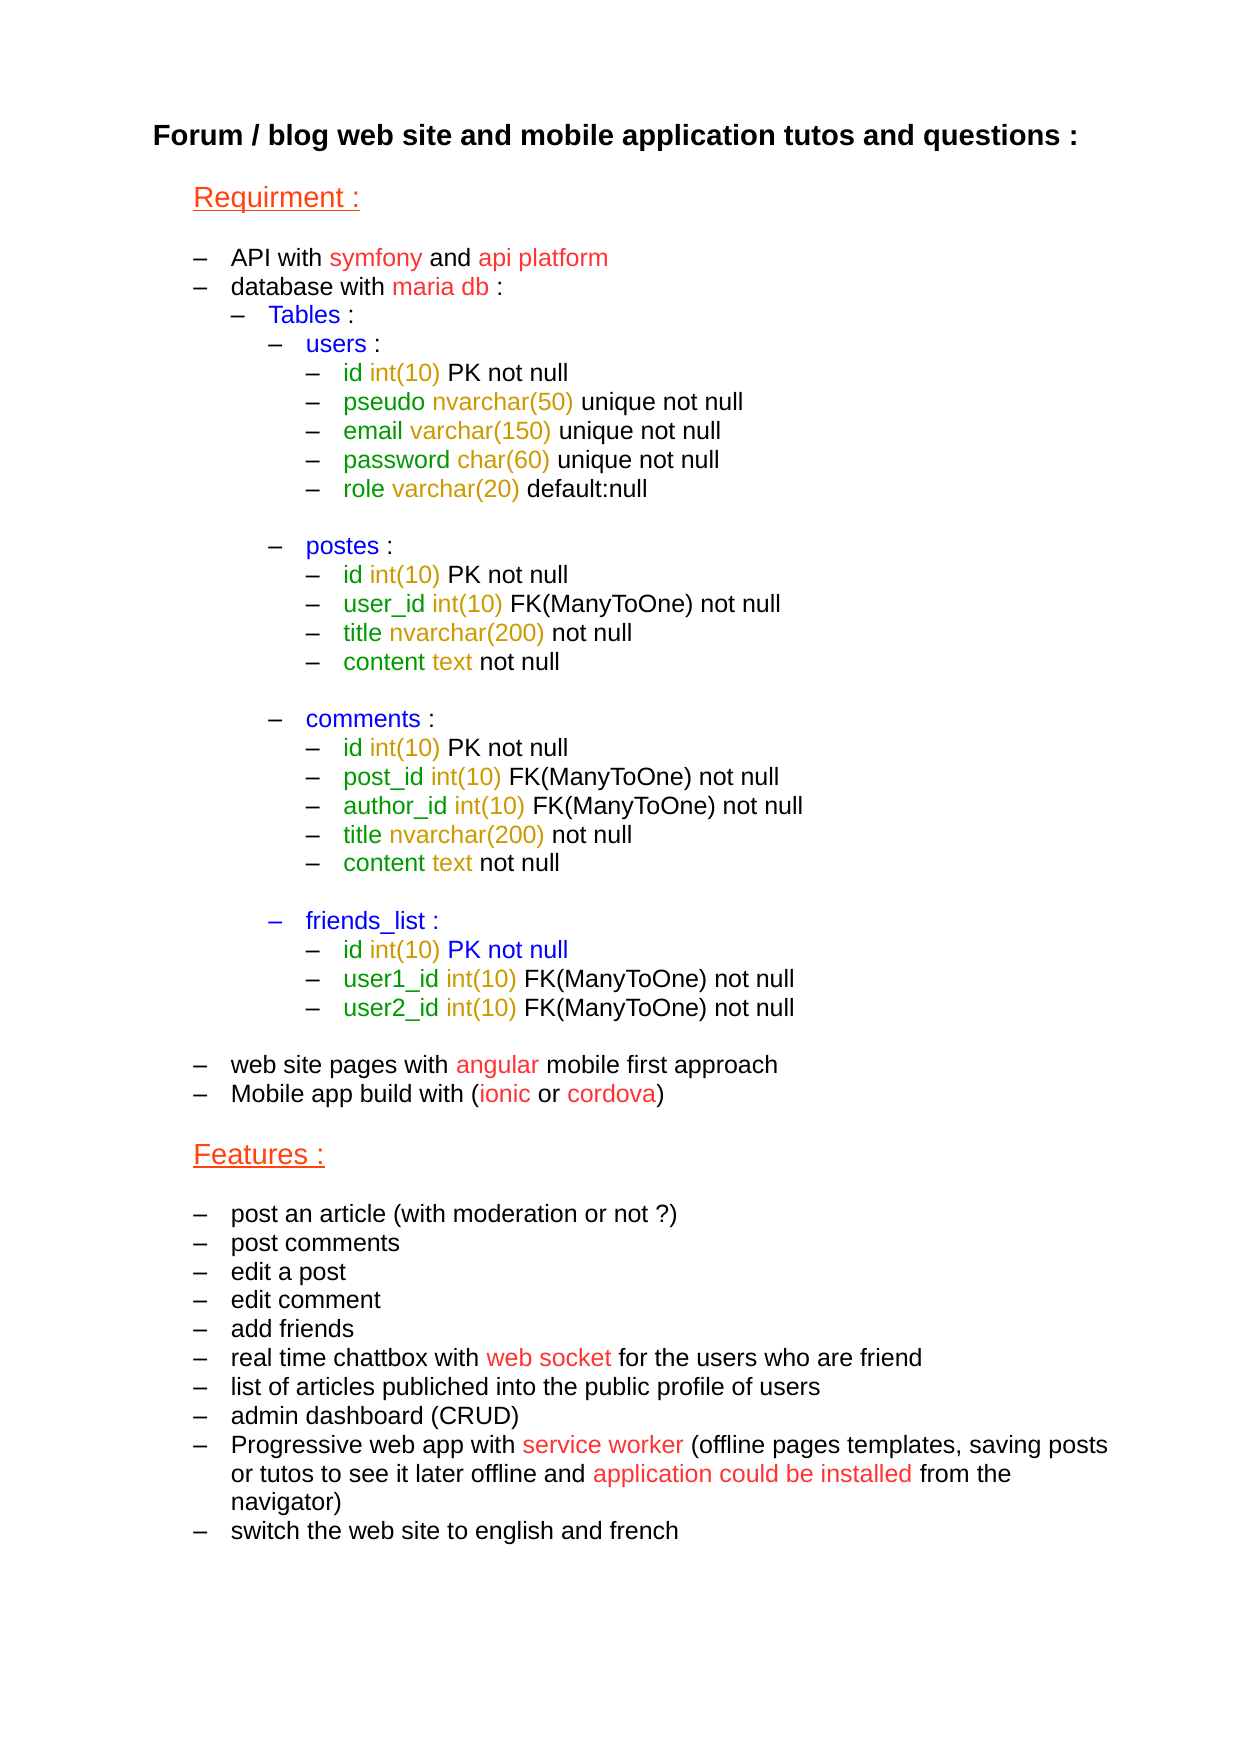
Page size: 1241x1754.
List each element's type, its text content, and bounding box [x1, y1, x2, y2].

list switch the web site to english and french [193, 1516, 1122, 1545]
list title nvarchar(200) not null [306, 618, 1122, 647]
list list of articles publiched into the public profile of users [193, 1372, 1122, 1401]
list title nvarchar(200) not null [306, 819, 1122, 848]
list id int(10) PK not null [306, 733, 1122, 762]
list API with symfony and api platform [193, 243, 1122, 272]
list Mobile app build with (ionic or cordova) [193, 1079, 1122, 1108]
list admin dashboard (CRUD) [193, 1401, 1122, 1430]
list real time chattbox with web socket for the users who are friend [193, 1343, 1122, 1372]
list add friends [193, 1314, 1122, 1343]
list postes : [268, 531, 1122, 560]
list id int(10) PK not null [306, 358, 1122, 387]
list edit a post [193, 1257, 1122, 1286]
list Progressive web app with service worker (offline pages templates, saving posts or tutos to see it later offline and application could be installed from the navigator) [193, 1430, 1122, 1516]
list id int(10) PK not null [306, 935, 1122, 964]
list role varchar(20) default:null [306, 473, 1122, 502]
list content text not null [306, 848, 1122, 877]
list pseudo nvarchar(50) unique not null [306, 387, 1122, 416]
list password char(60) unique not null [306, 445, 1122, 473]
list Requirment : [156, 180, 1122, 214]
list email varchar(150) unique not null [306, 416, 1122, 445]
list edit comment [193, 1286, 1122, 1314]
list post an article (with moderation or not ?) [193, 1199, 1122, 1228]
list content text not null [306, 647, 1122, 675]
list id int(10) PK not null [306, 560, 1122, 589]
list Tables : [231, 300, 1122, 329]
list post comments [193, 1228, 1122, 1257]
list friends_list : [268, 906, 1122, 935]
list user2_id int(10) FK(ManyToOne) not null [306, 993, 1122, 1021]
list author_id int(10) FK(ManyToOne) not null [306, 791, 1122, 819]
list user_id int(10) FK(ManyToOne) not null [306, 589, 1122, 618]
list post_id int(10) FK(ManyToOne) not null [306, 762, 1122, 791]
list users : [268, 329, 1122, 358]
text Forum / blog web site and mobile application tutos and questions : [118, 118, 1122, 152]
list web site pages with angular mobile first approach [193, 1050, 1122, 1079]
list Features : [156, 1137, 1122, 1170]
list user1_id int(10) FK(ManyToOne) not null [306, 964, 1122, 993]
list database with maria db : [193, 272, 1122, 300]
list comments : [268, 704, 1122, 733]
